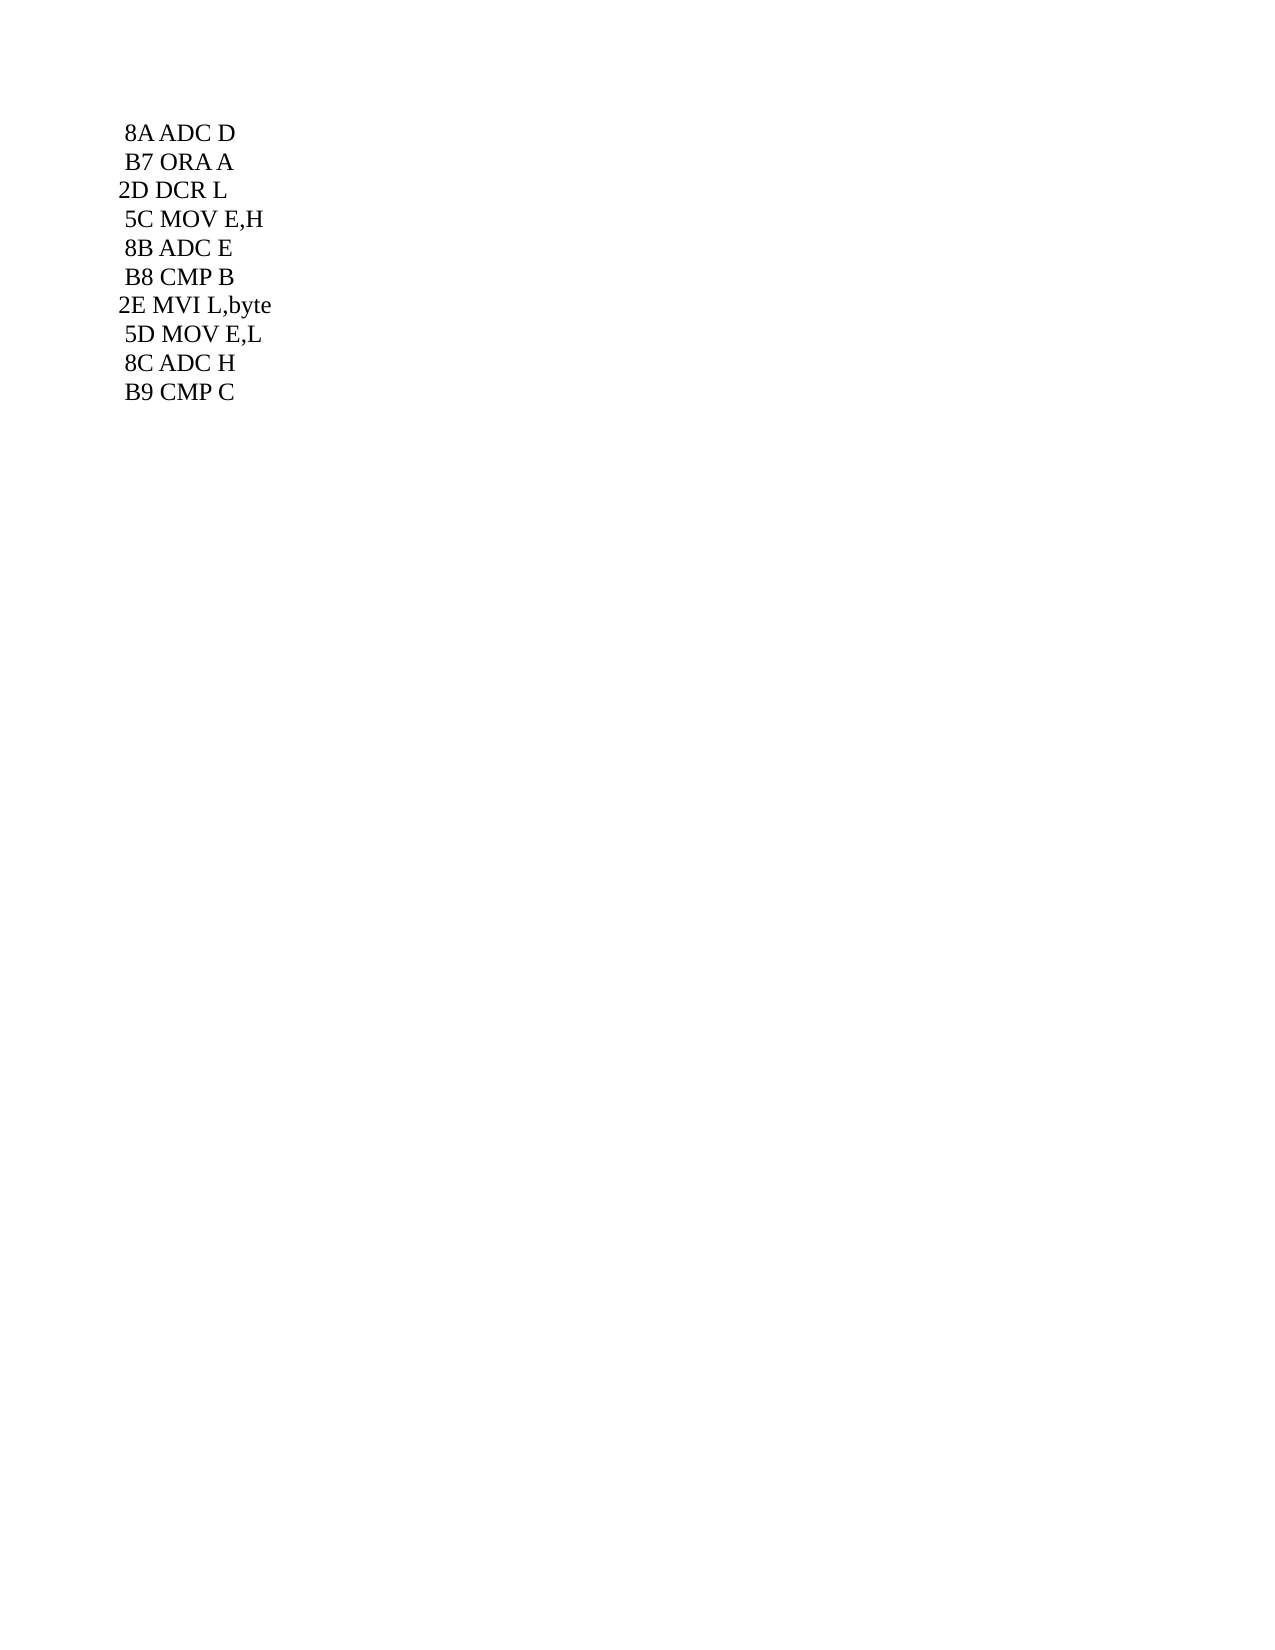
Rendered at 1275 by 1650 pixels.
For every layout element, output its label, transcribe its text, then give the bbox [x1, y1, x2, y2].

text 8C ADC H [118, 348, 1157, 377]
text B7 ORA A [118, 147, 1157, 176]
text 2D DCR L [118, 176, 1157, 204]
text 5D MOV E,L [118, 319, 1157, 348]
text B9 CMP C [118, 377, 1157, 406]
text 8A ADC D [118, 118, 1157, 147]
text 8B ADC E [118, 233, 1157, 262]
text 2E MVI L,byte [118, 291, 1157, 319]
text 5C MOV E,H [118, 204, 1157, 233]
text B8 CMP B [118, 262, 1157, 291]
